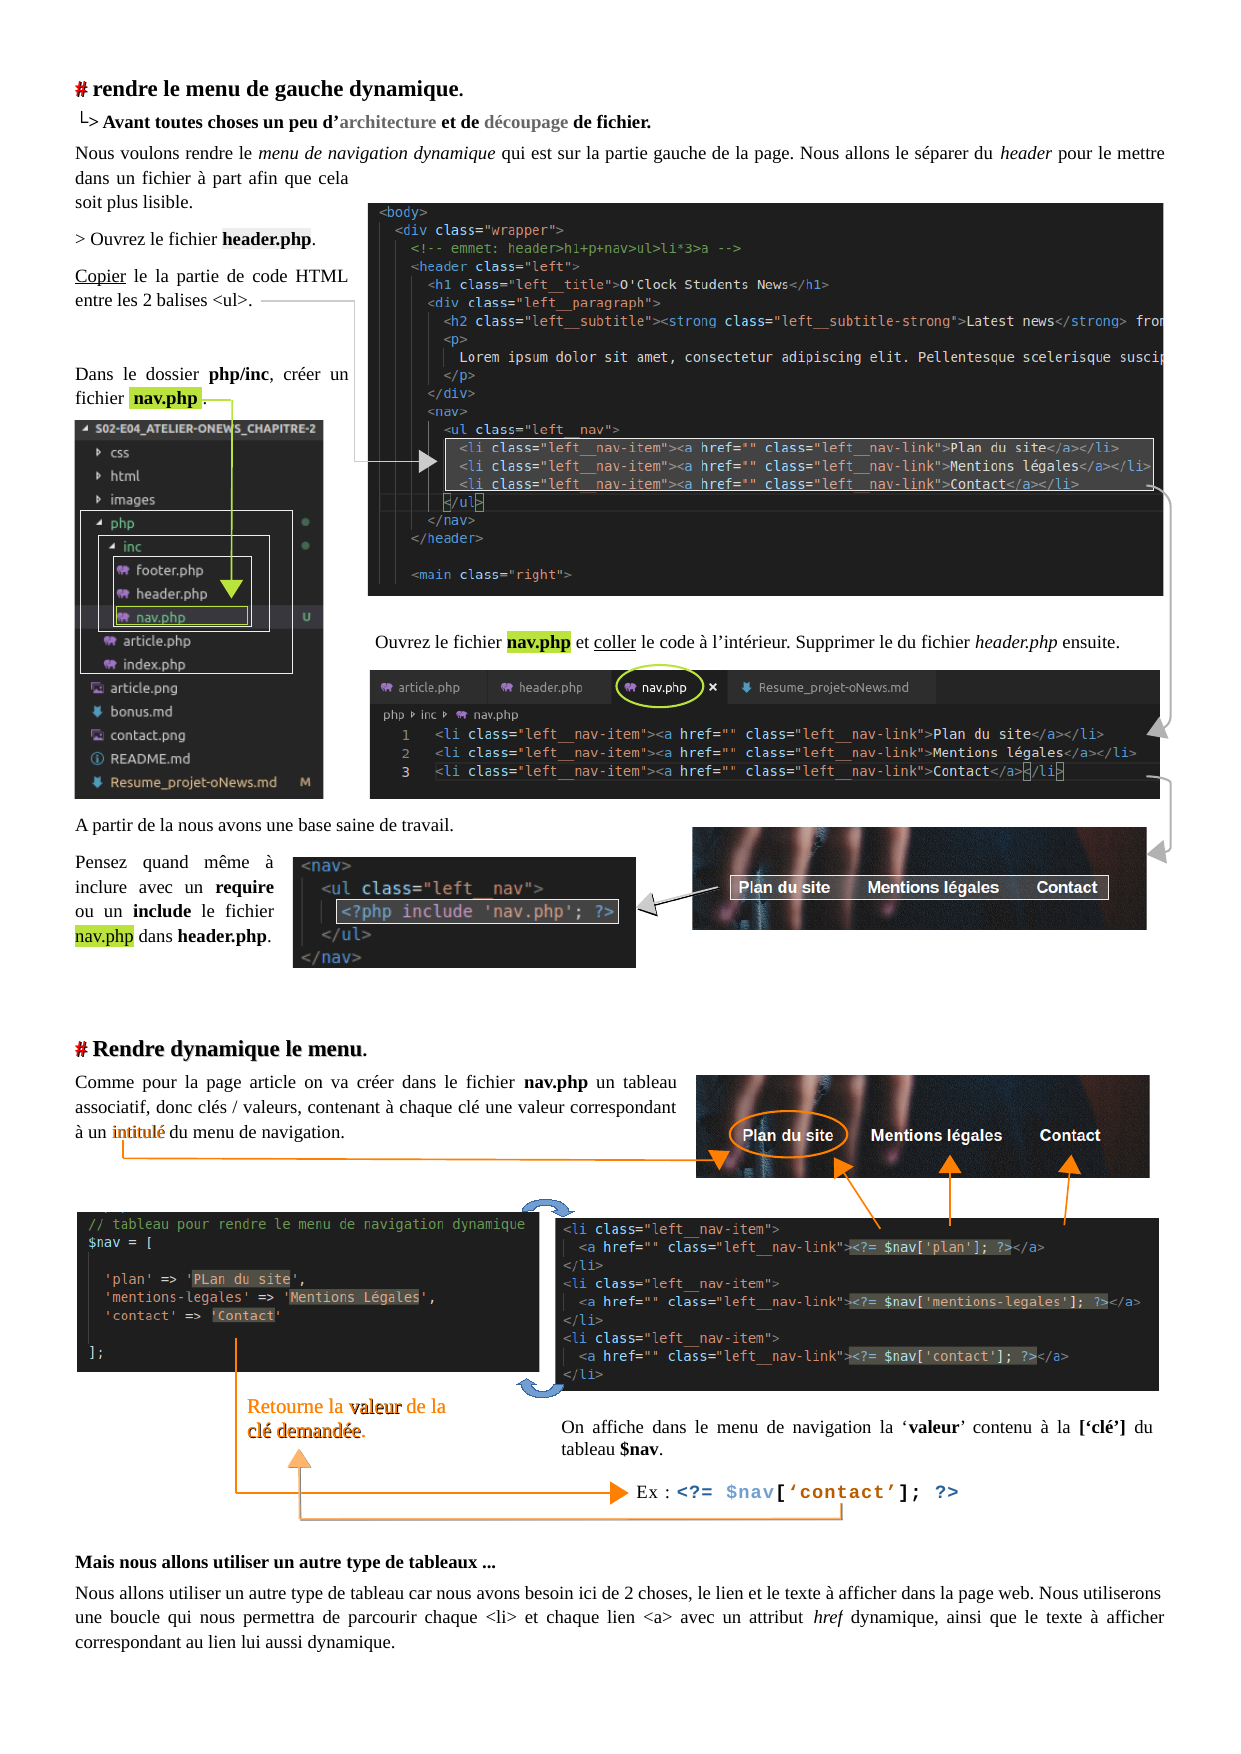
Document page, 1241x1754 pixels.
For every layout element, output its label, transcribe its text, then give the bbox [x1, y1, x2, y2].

picture [369, 670, 1160, 799]
picture [618, 670, 702, 706]
picture [74, 420, 324, 799]
text > Ouvrez le fichier header.php. [75, 228, 367, 249]
picture [99, 536, 269, 631]
text [636, 861, 1165, 947]
picture [696, 1075, 1161, 1178]
text Mais nous allons utiliser un autre type de tableaux ... [75, 1551, 1165, 1572]
text Dans le dossier php/inc, créer un fichier nav.php . [75, 362, 354, 409]
text Ouvrez le fichier nav.php et coller le code à l’intérieur. Supprimer le du fichier header.php ensuite. [324, 607, 1165, 653]
text └> Avant toutes choses un peu d’architecture et de découpage de fichier. [75, 111, 1165, 133]
text [446, 439, 1153, 490]
picture [555, 1218, 1159, 1391]
text A partir de la nous avons une base saine de travail. [75, 814, 1165, 836]
text # rendre le menu de gauche dynamique. [75, 75, 1165, 101]
picture [81, 511, 292, 673]
picture [77, 1212, 540, 1372]
text Nous allons utiliser un autre type de tableau car nous avons besoin ici de 2 choses, le lien et le texte à afficher dans la page web. Nous utiliserons une boucle qui nous permettra de parcourir chaque <li> et chaque lien <a> avec un attribut href dynamique, ainsi que le texte à afficher correspondant au lien lui aussi dynamique. [75, 1582, 1165, 1653]
picture [367, 203, 1164, 596]
text Pensez quand même à inclure avec un require ou un include le fichier nav.php dans header.php. [75, 851, 692, 947]
picture [114, 557, 251, 626]
picture [292, 857, 636, 968]
text [731, 876, 1108, 899]
text Copier le la partie de code HTML entre les 2 balises <ul>. [75, 264, 367, 311]
text # Rendre dynamique le menu. [75, 1035, 1165, 1061]
text [337, 900, 618, 923]
text Nous voulons rendre le menu de navigation dynamique qui est sur la partie gauche de la page. Nous allons le séparer du header pour le mettre dans un fichier à part afin que cela soit plus lisible. [75, 142, 1165, 213]
picture [692, 827, 1158, 930]
text Comme pour la page article on va créer dans le fichier nav.php un tableau associatif, donc clés / valeurs, contenant à chaque clé une valeur correspondant à un intitulé du menu de navigation. [75, 1071, 1165, 1142]
